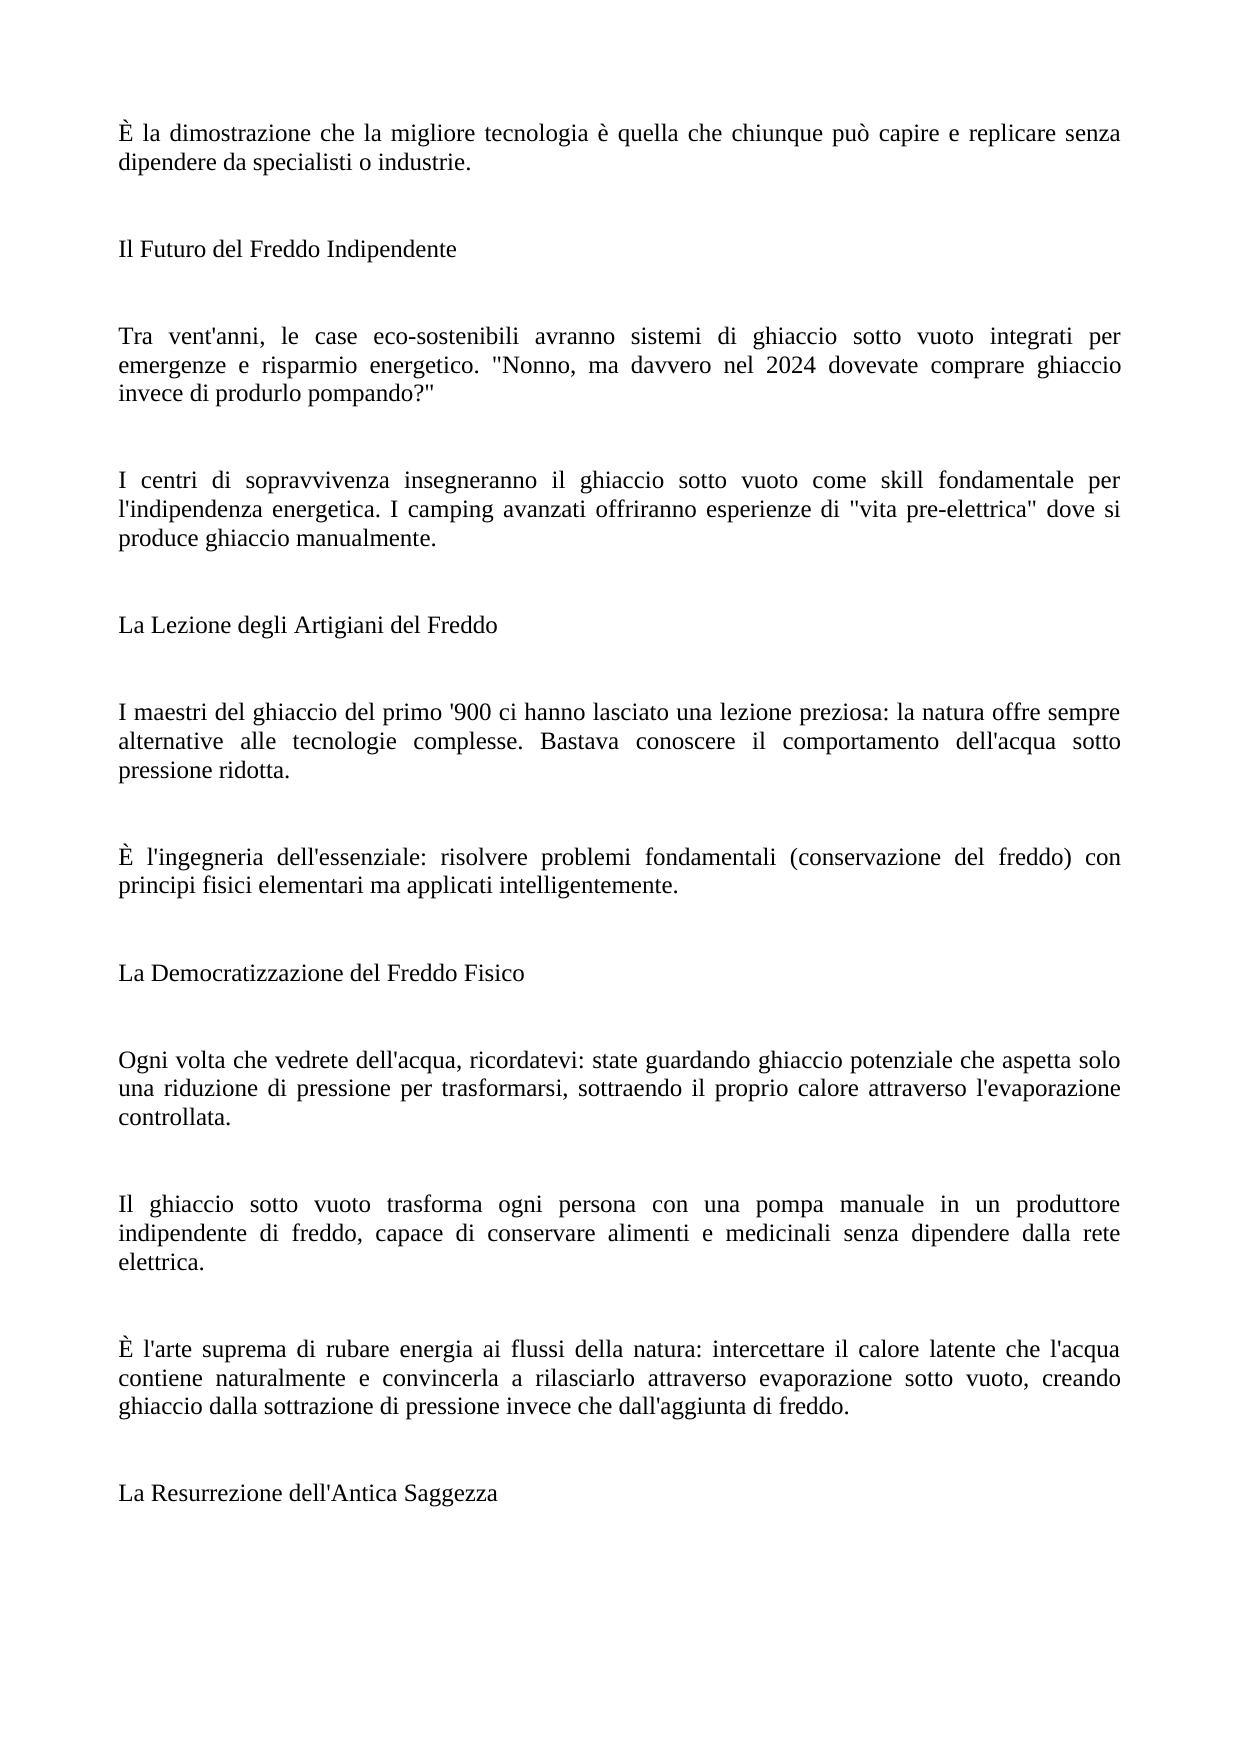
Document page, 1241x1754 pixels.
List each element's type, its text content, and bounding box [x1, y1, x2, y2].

text È la dimostrazione che la migliore tecnologia è quella che chiunque può capire e replicare senza dipendere da specialisti o industrie. [118, 118, 1122, 176]
text Il ghiaccio sotto vuoto trasforma ogni persona con una pompa manuale in un produttore indipendente di freddo, capace di conservare alimenti e medicinali senza dipendere dalla rete elettrica. [118, 1189, 1122, 1276]
text Tra vent'anni, le case eco-sostenibili avranno sistemi di ghiaccio sotto vuoto integrati per emergenze e risparmio energetico. "Nonno, ma davvero nel 2024 dovevate comprare ghiaccio invece di produrlo pompando?" [118, 321, 1122, 407]
subtitle La Resurrezione dell'Antica Saggezza [118, 1478, 1122, 1507]
text È l'ingegneria dell'essenziale: risolvere problemi fondamentali (conservazione del freddo) con principi fisici elementari ma applicati intelligentemente. [118, 842, 1122, 899]
subtitle La Lezione degli Artigiani del Freddo [118, 610, 1122, 639]
subtitle La Democratizzazione del Freddo Fisico [118, 958, 1122, 986]
text I maestri del ghiaccio del primo '900 ci hanno lasciato una lezione preziosa: la natura offre sempre alternative alle tecnologie complesse. Bastava conoscere il comportamento dell'acqua sotto pressione ridotta. [118, 697, 1122, 783]
text Ogni volta che vedrete dell'acqua, ricordatevi: state guardando ghiaccio potenziale che aspetta solo una riduzione di pressione per trasformarsi, sottraendo il proprio calore attraverso l'evaporazione controllata. [118, 1045, 1122, 1131]
text I centri di sopravvivenza insegneranno il ghiaccio sotto vuoto come skill fondamentale per l'indipendenza energetica. I camping avanzati offriranno esperienze di "vita pre-elettrica" dove si produce ghiaccio manualmente. [118, 466, 1122, 552]
text È l'arte suprema di rubare energia ai flussi della natura: intercettare il calore latente che l'acqua contiene naturalmente e convincerla a rilasciarlo attraverso evaporazione sotto vuoto, creando ghiaccio dalla sottrazione di pressione invece che dall'aggiunta di freddo. [118, 1334, 1122, 1420]
subtitle Il Futuro del Freddo Indipendente [118, 234, 1122, 263]
